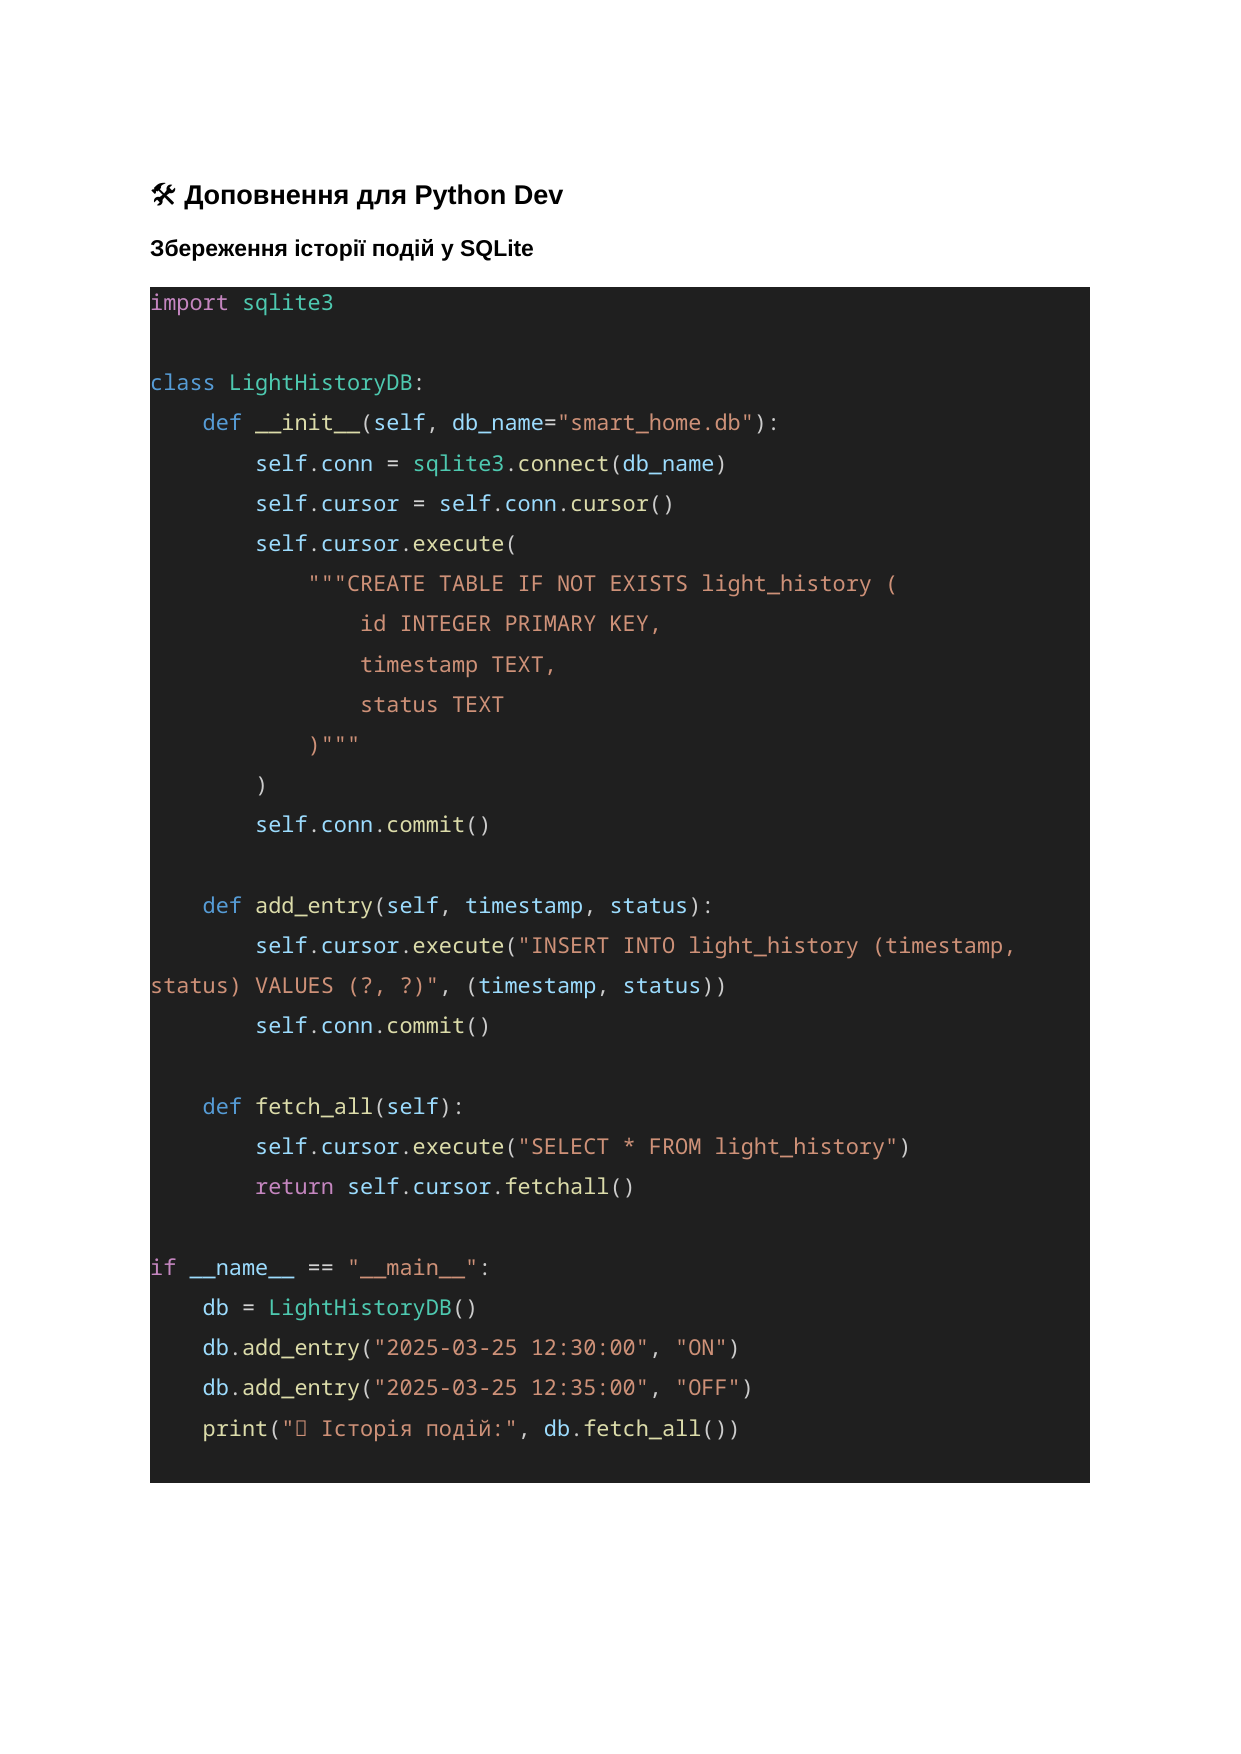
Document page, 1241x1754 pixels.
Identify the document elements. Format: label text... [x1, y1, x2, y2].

text import sqlite3 [150, 287, 1090, 317]
text db = LightHistoryDB() [150, 1292, 1090, 1322]
text self.cursor.execute( [150, 528, 1090, 558]
text def fetch_all(self): [150, 1091, 1090, 1121]
text """CREATE TABLE IF NOT EXISTS light_history ( [150, 568, 1090, 598]
text Збереження історії подій у SQLite [150, 235, 1090, 262]
text return self.cursor.fetchall() [150, 1171, 1090, 1201]
text self.cursor.execute("INSERT INTO light_history (timestamp, status) VALUES (?, ?)", (timestamp, status)) [150, 930, 1090, 1000]
text timestamp TEXT, [150, 649, 1090, 678]
text print("📜 Історія подій:", db.fetch_all()) [150, 1413, 1090, 1442]
text def __init__(self, db_name="smart_home.db"): [150, 407, 1090, 437]
text self.conn.commit() [150, 809, 1090, 839]
text class LightHistoryDB: [150, 367, 1090, 397]
subtitle 🛠️ Доповнення для Python Dev [150, 179, 1090, 210]
text self.cursor = self.conn.cursor() [150, 488, 1090, 518]
text def add_entry(self, timestamp, status): [150, 890, 1090, 920]
text if __name__ == "__main__": [150, 1252, 1090, 1282]
text ) [150, 769, 1090, 799]
text self.cursor.execute("SELECT * FROM light_history") [150, 1131, 1090, 1161]
text )""" [150, 729, 1090, 759]
text db.add_entry("2025-03-25 12:30:00", "ON") [150, 1332, 1090, 1362]
text db.add_entry("2025-03-25 12:35:00", "OFF") [150, 1372, 1090, 1402]
text status TEXT [150, 689, 1090, 719]
text self.conn = sqlite3.connect(db_name) [150, 448, 1090, 477]
text self.conn.commit() [150, 1011, 1090, 1040]
text id INTEGER PRIMARY KEY, [150, 608, 1090, 638]
